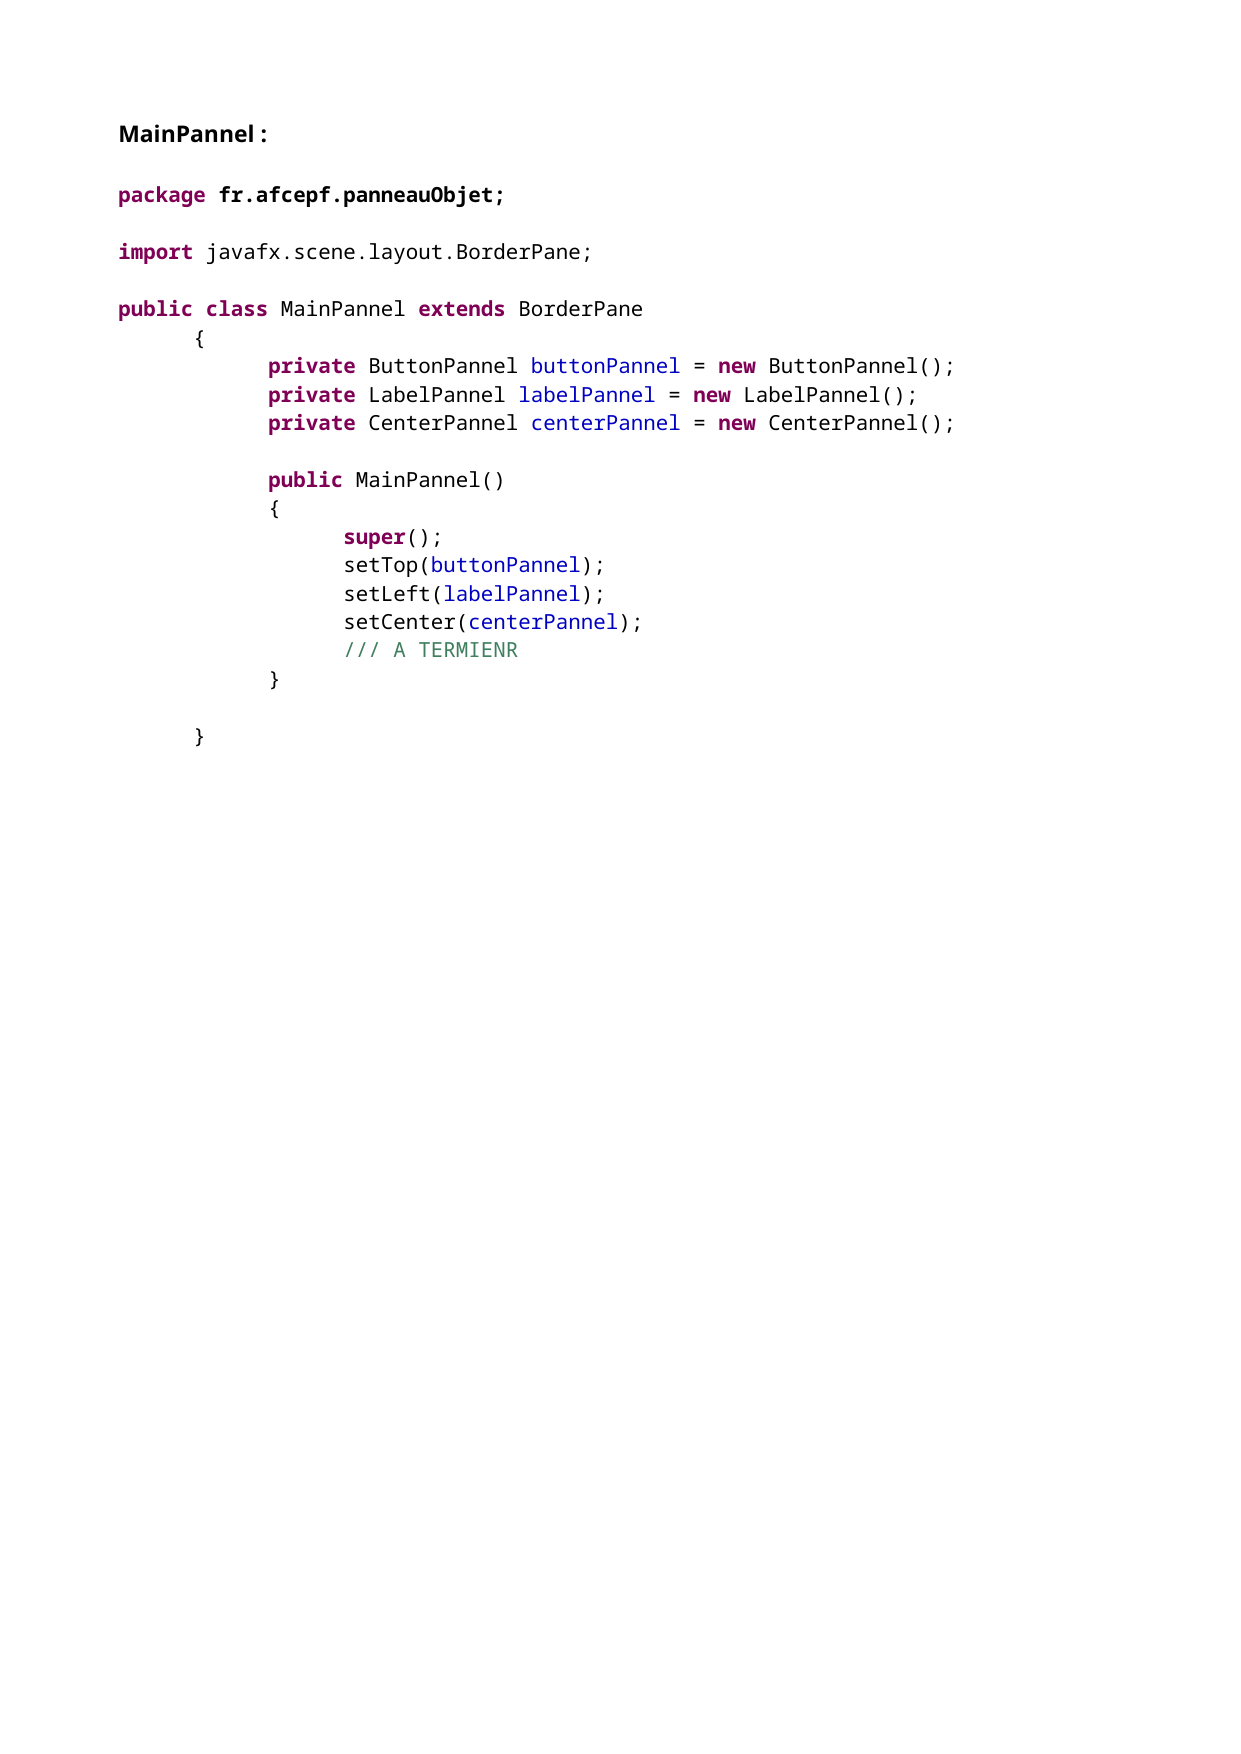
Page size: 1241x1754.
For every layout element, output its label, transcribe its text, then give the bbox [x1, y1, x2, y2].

text { [118, 493, 1122, 522]
text /// A TERMIENR [118, 636, 1122, 664]
text public MainPannel() [118, 465, 1122, 493]
text setLeft(labelPannel); [118, 579, 1122, 607]
text public class MainPannel extends BorderPane [118, 294, 1122, 323]
text } [118, 664, 1122, 692]
text setCenter(centerPannel); [118, 607, 1122, 636]
text setTop(buttonPannel); [118, 550, 1122, 579]
text private ButtonPannel buttonPannel = new ButtonPannel(); [118, 351, 1122, 380]
text super(); [118, 522, 1122, 550]
text MainPannel : [118, 118, 1122, 149]
text private LabelPannel labelPannel = new LabelPannel(); [118, 380, 1122, 408]
text { [118, 323, 1122, 351]
text import javafx.scene.layout.BorderPane; [118, 237, 1122, 266]
text package fr.afcepf.panneauObjet; [118, 181, 1122, 209]
text } [118, 721, 1122, 749]
text private CenterPannel centerPannel = new CenterPannel(); [118, 408, 1122, 437]
